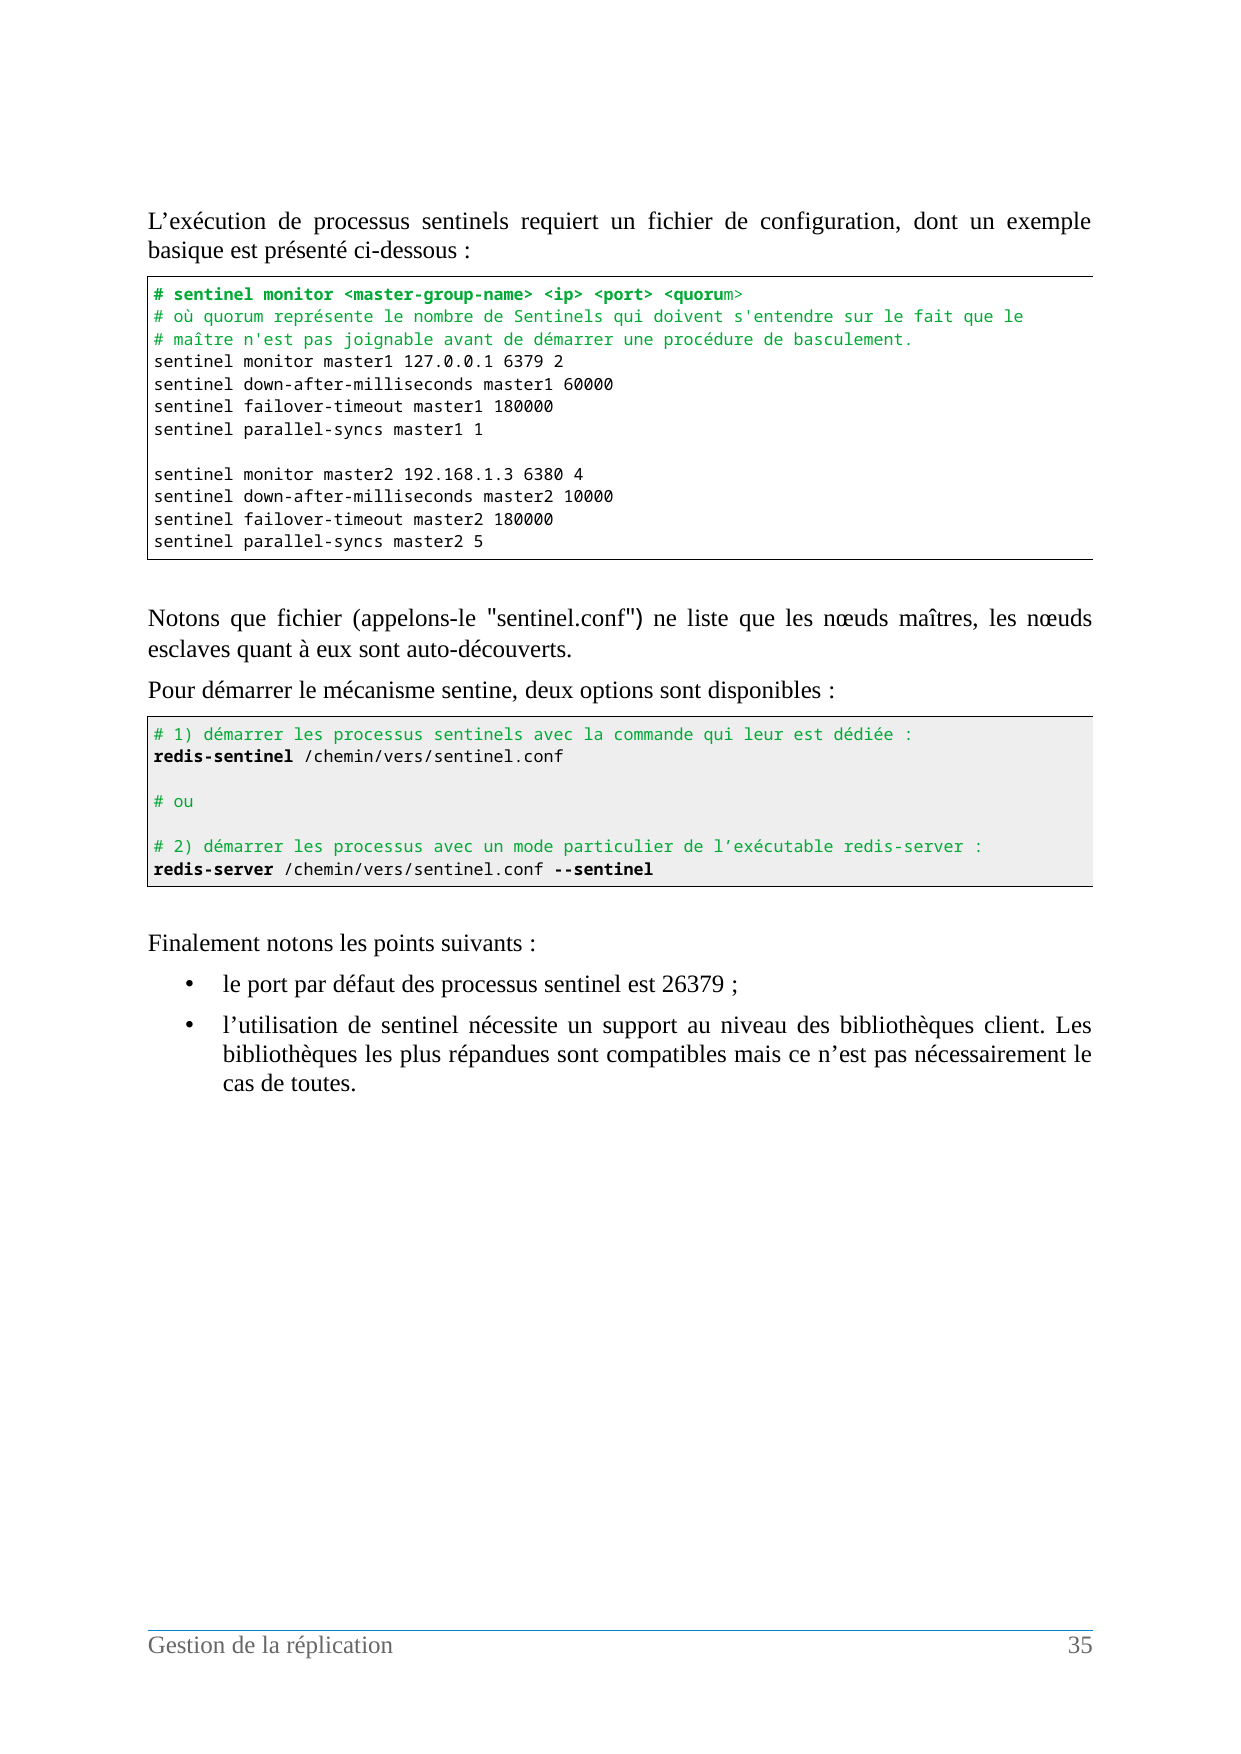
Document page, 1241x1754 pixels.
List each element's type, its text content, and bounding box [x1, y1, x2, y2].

text Pour démarrer le mécanisme sentine, deux options sont disponibles : [148, 675, 1093, 704]
list l’utilisation de sentinel nécessite un support au niveau des bibliothèques client. Les bibliothèques les plus répandues sont compatibles mais ce n’est pas nécessairement le cas de toutes. [185, 1009, 1093, 1097]
table_header # sentinel monitor <master-group-name> <ip> <port> <quorum> # où quorum représente le nombre de Sentinels qui doivent s'entendre sur le fait que le # maître n'est pas joignable avant de démarrer une procédure de basculement. sentinel monitor master1 127.0.0.1 6379 2 sentinel down-after-milliseconds master1 60000 sentinel failover-timeout master1 180000 sentinel parallel-syncs master1 1 sentinel monitor master2 192.168.1.3 6380 4 sentinel down-after-milliseconds master2 10000 sentinel failover-timeout master2 180000 sentinel parallel-syncs master2 5 [148, 277, 1093, 558]
text Finalement notons les points suivants : [148, 928, 1093, 957]
table_header # 1) démarrer les processus sentinels avec la commande qui leur est dédiée : redis-sentinel /chemin/vers/sentinel.conf # ou # 2) démarrer les processus avec un mode particulier de l’exécutable redis-server : redis-server /chemin/vers/sentinel.conf --sentinel [148, 717, 1093, 886]
text Notons que fichier (appelons-le "sentinel.conf") ne liste que les nœuds maîtres, les nœuds esclaves quant à eux sont auto-découverts. [148, 600, 1093, 663]
text L’exécution de processus sentinels requiert un fichier de configuration, dont un exemple basique est présenté ci-dessous : [148, 206, 1093, 264]
list le port par défaut des processus sentinel est 26379 ; [185, 969, 1093, 998]
